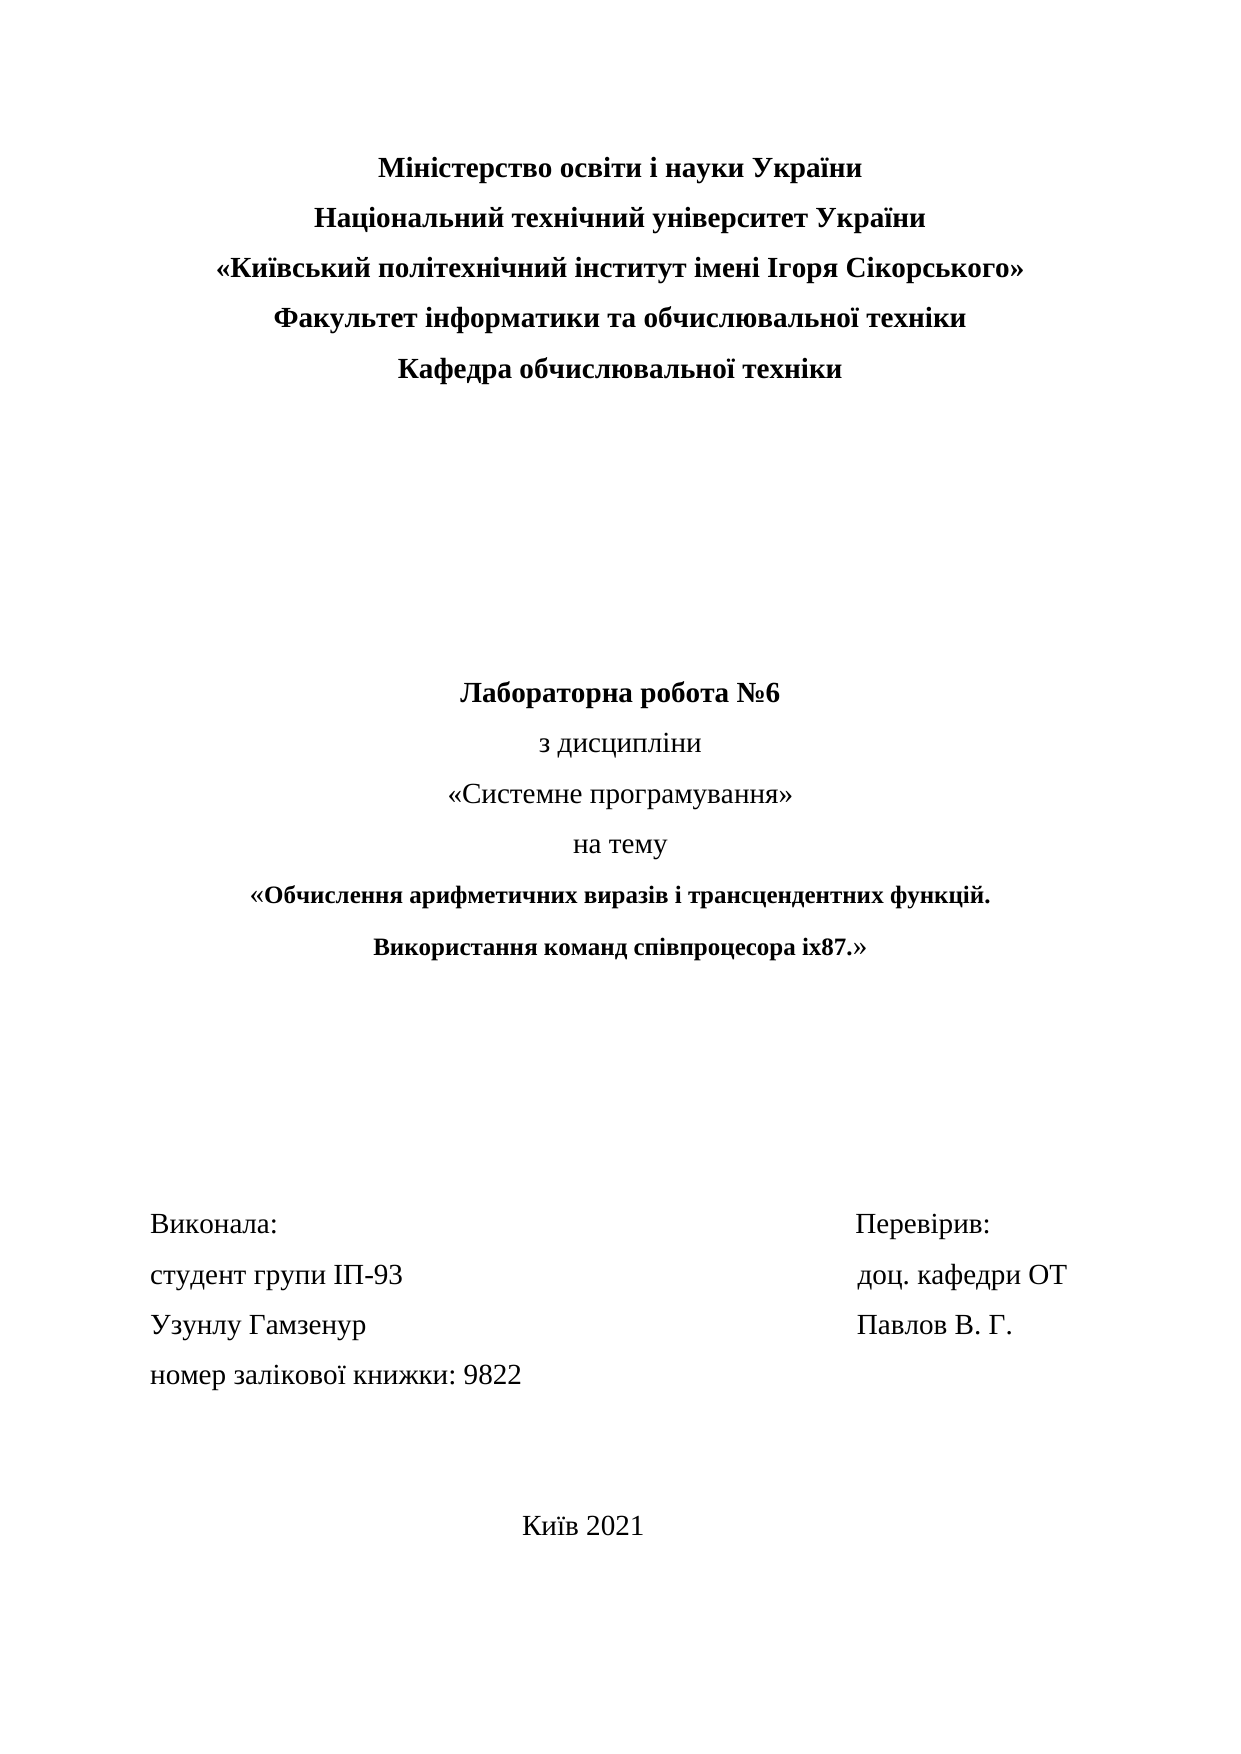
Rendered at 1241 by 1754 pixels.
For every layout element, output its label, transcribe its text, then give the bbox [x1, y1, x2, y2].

text Узунлу Гамзенур Павлов В. Г. [150, 1307, 1090, 1341]
text «Обчислення арифметичних виразів і трансцендентних функцій. [150, 876, 1090, 910]
text Виконала: Перевірив: [150, 1207, 1090, 1240]
text на тему [150, 826, 1090, 859]
text Національний технічний університет України [150, 200, 1090, 234]
text Лабораторна робота №6 [150, 675, 1090, 709]
text «Київський політехнічний інститут імені Ігоря Сікорського» [150, 250, 1090, 284]
text студент групи ІП-93 доц. кафедри ОТ [150, 1257, 1090, 1290]
text Кафедра обчислювальної техніки [150, 351, 1090, 384]
text Факультет інформатики та обчислювальної техніки [150, 301, 1090, 334]
text Використання команд співпроцесора ix87.» [150, 928, 1090, 961]
text «Системне програмування» [150, 776, 1090, 809]
text номер залікової книжки: 9822 [150, 1357, 1090, 1391]
text Київ 2021 [150, 1508, 1090, 1541]
text Міністерство освіти і науки України [150, 150, 1090, 183]
text з дисципліни [150, 726, 1090, 759]
